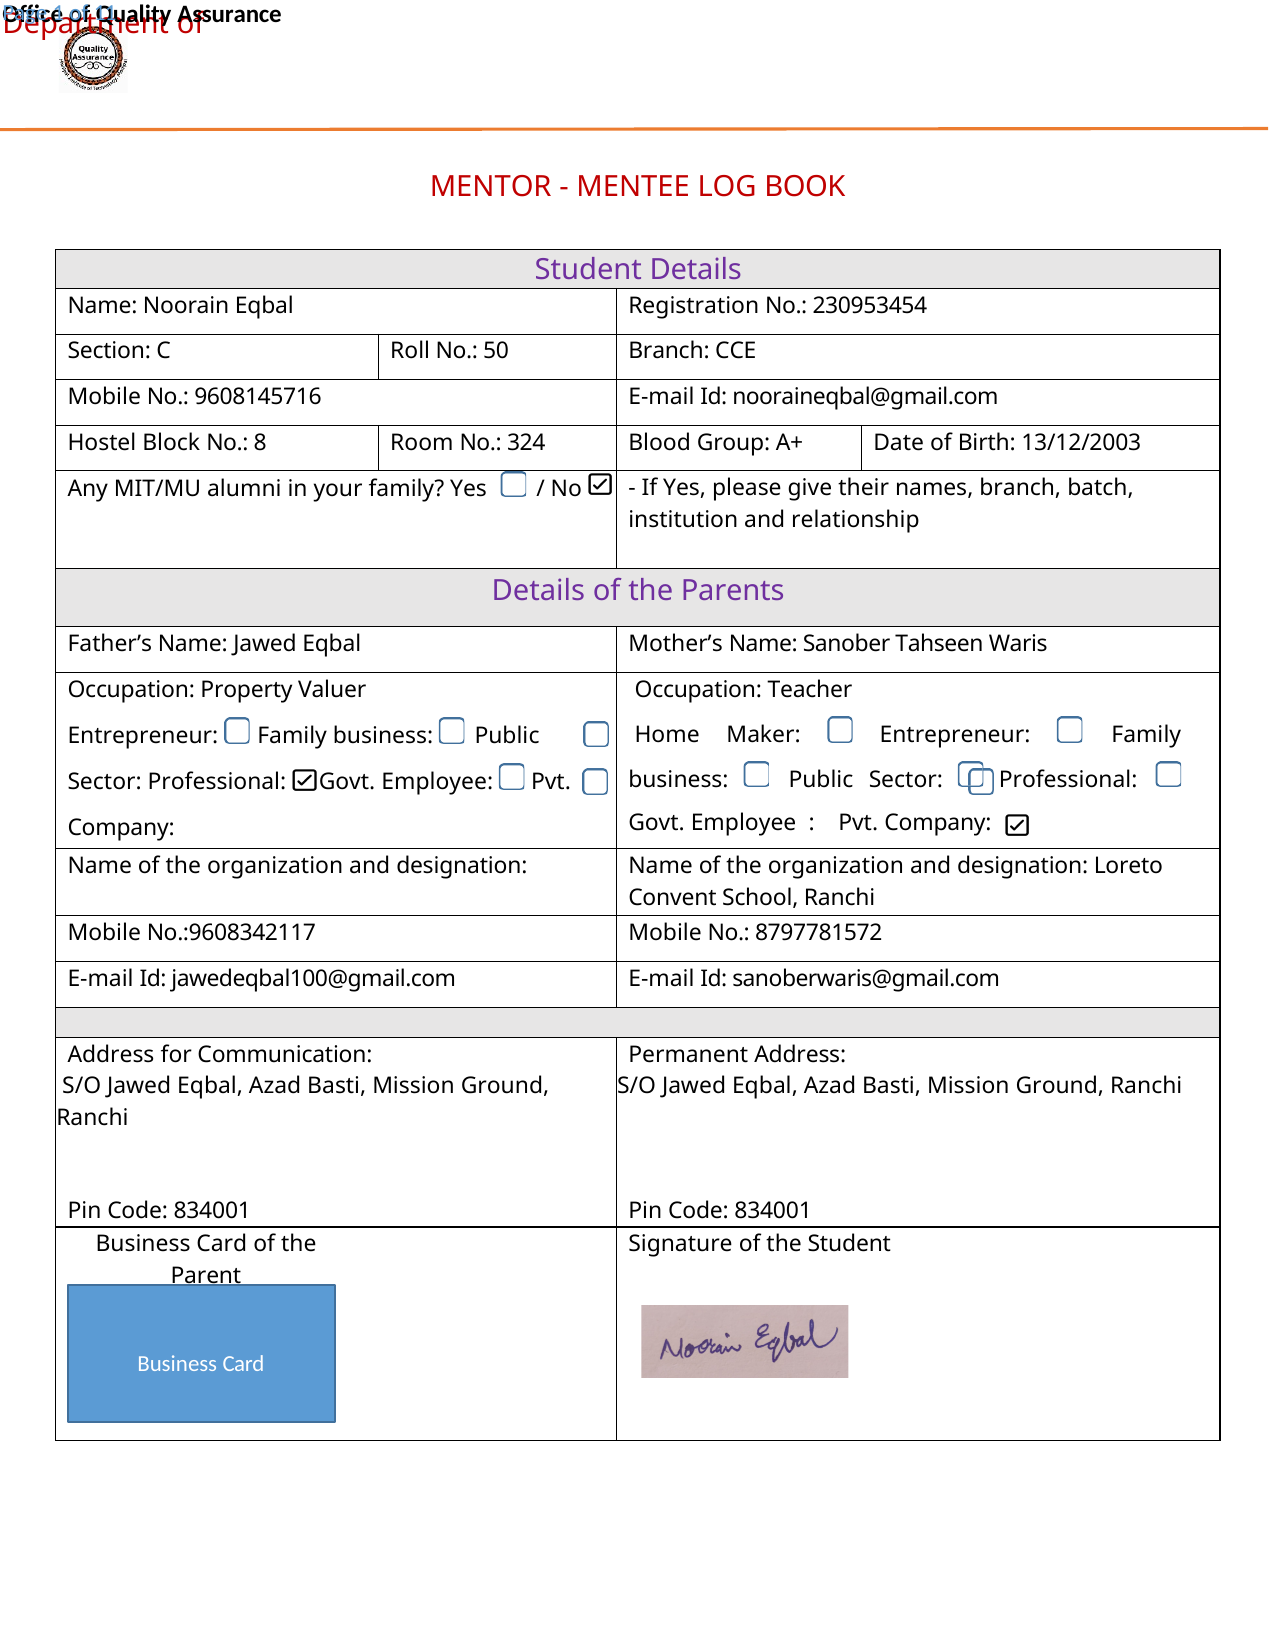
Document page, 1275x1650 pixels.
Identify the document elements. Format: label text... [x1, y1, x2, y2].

picture [827, 716, 853, 743]
table_cell Father’s Name: Jawed Eqbal [56, 627, 616, 672]
table_cell Details of the Parents [56, 569, 1219, 626]
table_cell Roll No.: 50 [379, 335, 616, 379]
table_cell Signature of the Student photo [617, 1228, 1219, 1440]
table_cell Mobile No.:9608342117 [56, 916, 616, 961]
table_cell Name of the organization and designation: Loreto Convent School, Ranchi [617, 849, 1219, 915]
picture [224, 717, 250, 744]
table_cell Section: C [56, 335, 378, 379]
picture [1003, 812, 1031, 838]
table_cell Address for Communication: S/O Jawed Eqbal, Azad Basti, Mission Ground, Ranchi Pin Code: 834001 [56, 1038, 616, 1226]
table_cell Hostel Block No.: 8 [56, 426, 378, 470]
table_cell Mobile No.: 8797781572 [617, 916, 1219, 961]
table_cell Blood Group: A+ [617, 426, 861, 470]
table_cell Business Card of the Parent Business Card [56, 1228, 616, 1440]
picture [586, 472, 614, 497]
picture [1056, 716, 1083, 743]
picture [438, 717, 465, 744]
table_cell Name of the organization and designation: [56, 849, 616, 915]
picture [641, 1305, 849, 1378]
table_cell Room No.: 324 [379, 426, 616, 470]
table_cell E-mail Id: sanoberwaris@gmail.com [617, 962, 1219, 1007]
table_cell E-mail Id: jawedeqbal100@gmail.com [56, 962, 616, 1007]
table_cell Occupation: Teacher Home Maker: Entrepreneur: Family business: Public Sector: Professional: Govt. Employee : Pvt. Company: [617, 673, 1219, 848]
picture [957, 761, 984, 787]
picture [61, 25, 68, 31]
table_cell Any MIT/MU alumni in your family? Yes / No [56, 471, 616, 568]
table_cell Mobile No.: 9608145716 [56, 380, 616, 425]
table_cell Name: Noorain Eqbal [56, 289, 616, 333]
table_cell Registration No.: 230953454 [617, 289, 1219, 333]
table_cell [56, 1008, 1219, 1037]
table_cell - If Yes, please give their names, branch, batch, institution and relationship [617, 471, 1219, 568]
picture [58, 23, 128, 93]
table_cell Occupation: Property Valuer Entrepreneur: Family business: Public Sector: Professional: Govt. Employee: Pvt. Company: [56, 673, 616, 848]
picture [743, 761, 769, 787]
picture [500, 471, 527, 497]
table_cell Permanent Address: S/O Jawed Eqbal, Azad Basti, Mission Ground, Ranchi Pin Code: 834001 [617, 1038, 1219, 1226]
table_cell Branch: CCE [617, 335, 1219, 379]
picture [58, 23, 68, 27]
picture [498, 763, 525, 790]
table_cell Mother’s Name: Sanober Tahseen Waris [617, 627, 1219, 672]
picture [290, 767, 319, 793]
table_cell Date of Birth: 13/12/2003 [862, 426, 1219, 470]
text MENTOR - MENTEE LOG BOOK [44, 166, 1231, 205]
table_cell E-mail Id: nooraineqbal@gmail.com [617, 380, 1219, 425]
table_header Student Details [56, 250, 1219, 288]
picture [1155, 761, 1182, 787]
